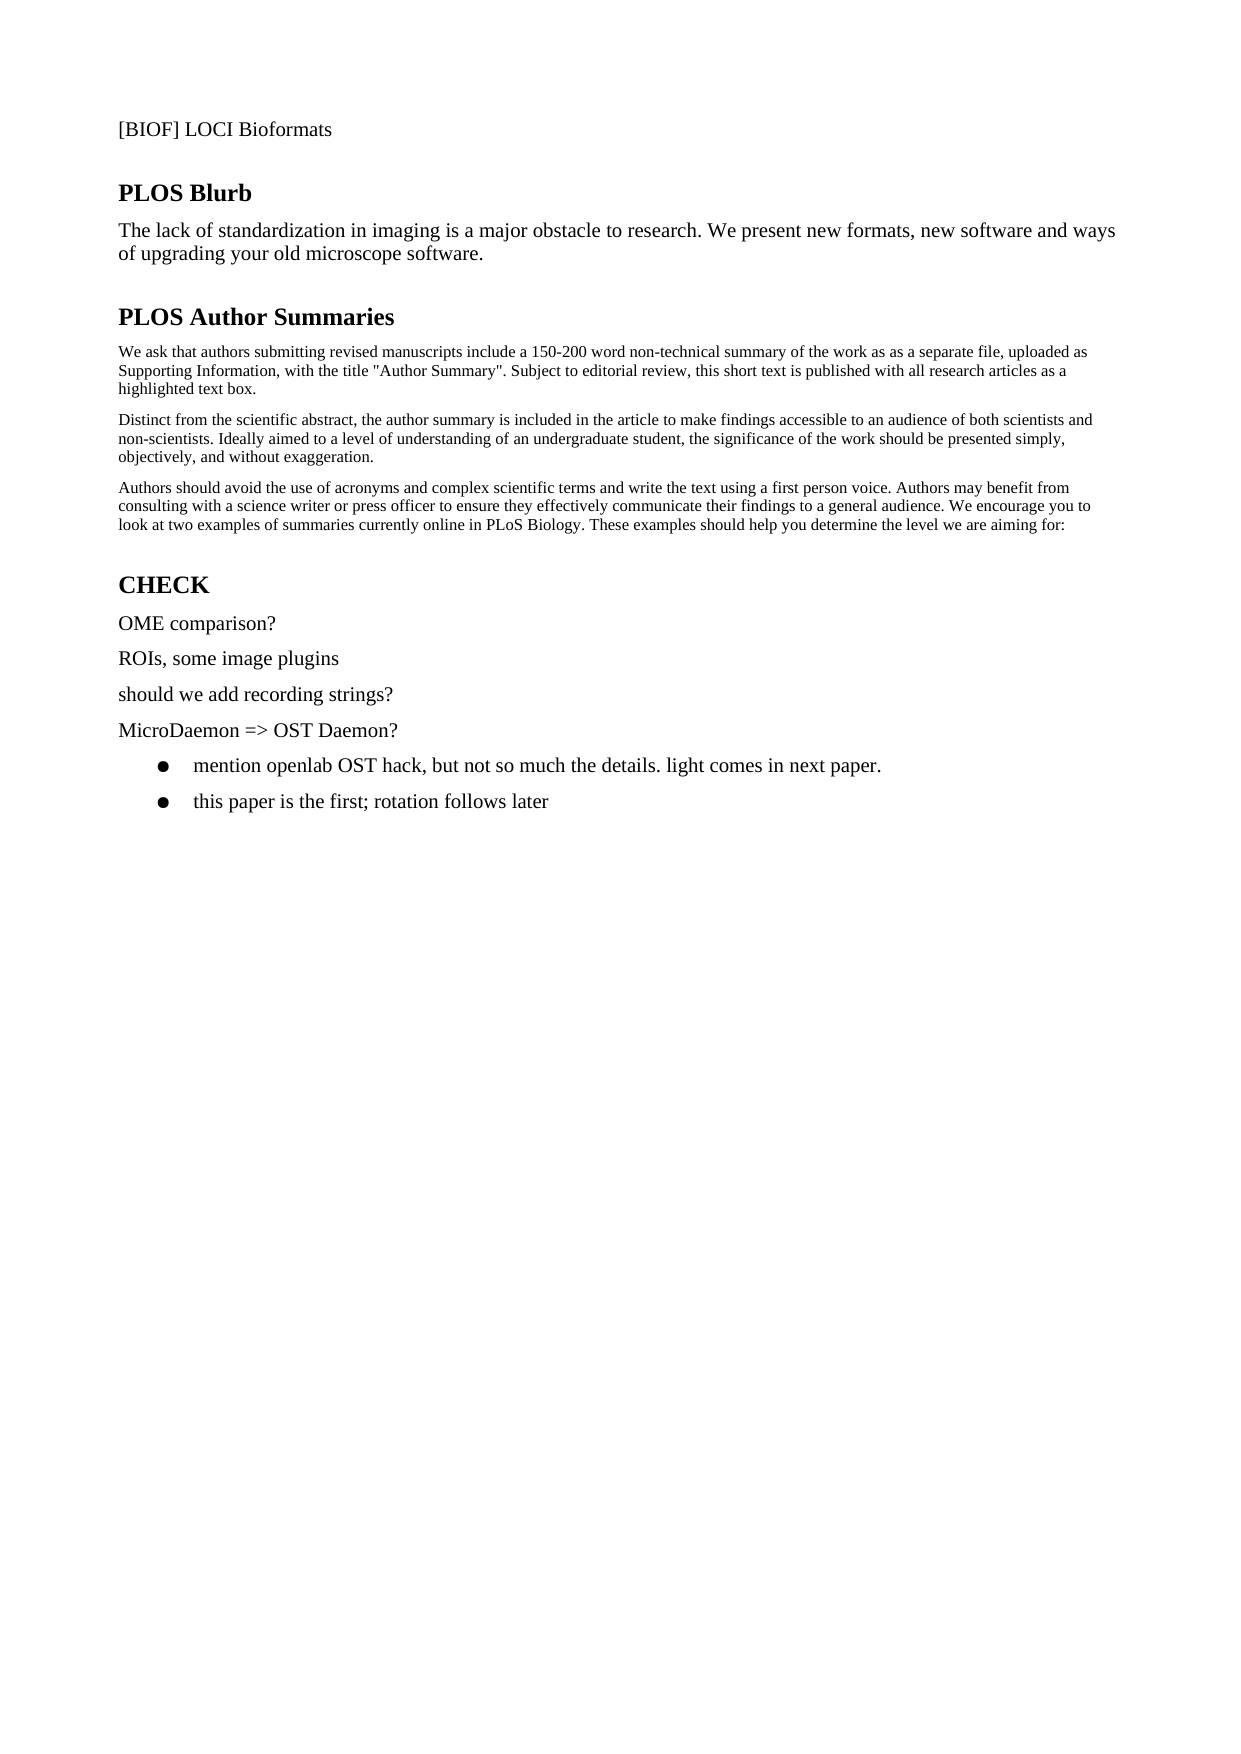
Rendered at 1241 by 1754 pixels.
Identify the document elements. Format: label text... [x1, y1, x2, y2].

text OME comparison? [118, 612, 1122, 635]
text Distinct from the scientific abstract, the author summary is included in the article to make findings accessible to an audience of both scientists and non-scientists. Ideally aimed to a level of understanding of an undergraduate student, the significance of the work should be presented simply, objectively, and without exaggeration. [118, 411, 1122, 466]
text MicroDaemon => OST Daemon? [118, 718, 1122, 742]
text ROIs, some image plugins [118, 647, 1122, 670]
list this paper is the first; rotation follows later [156, 790, 1122, 813]
text should we add recording strings? [118, 683, 1122, 706]
text [BIOF] LOCI Bioformats [118, 118, 1122, 141]
text Authors should avoid the use of acronyms and complex scientific terms and write the text using a first person voice. Authors may benefit from consulting with a science writer or press officer to ensure they effectively communicate their findings to a general audience. We encourage you to look at two examples of summaries currently online in PLoS Biology. These examples should help you determine the level we are aiming for: [118, 478, 1122, 534]
list mention openlab OST hack, but not so much the details. light comes in next paper. [156, 754, 1122, 777]
subtitle PLOS Blurb [118, 179, 1122, 206]
subtitle CHECK [118, 571, 1122, 599]
text The lack of standardization in imaging is a major obstacle to research. We present new formats, new software and ways of upgrading your old microscope software. [118, 219, 1122, 265]
text We ask that authors submitting revised manuscripts include a 150-200 word non-technical summary of the work as as a separate file, uploaded as Supporting Information, with the title "Author Summary". Subject to editorial review, this short text is published with all research articles as a highlighted text box. [118, 343, 1122, 398]
subtitle PLOS Author Summaries [118, 303, 1122, 330]
